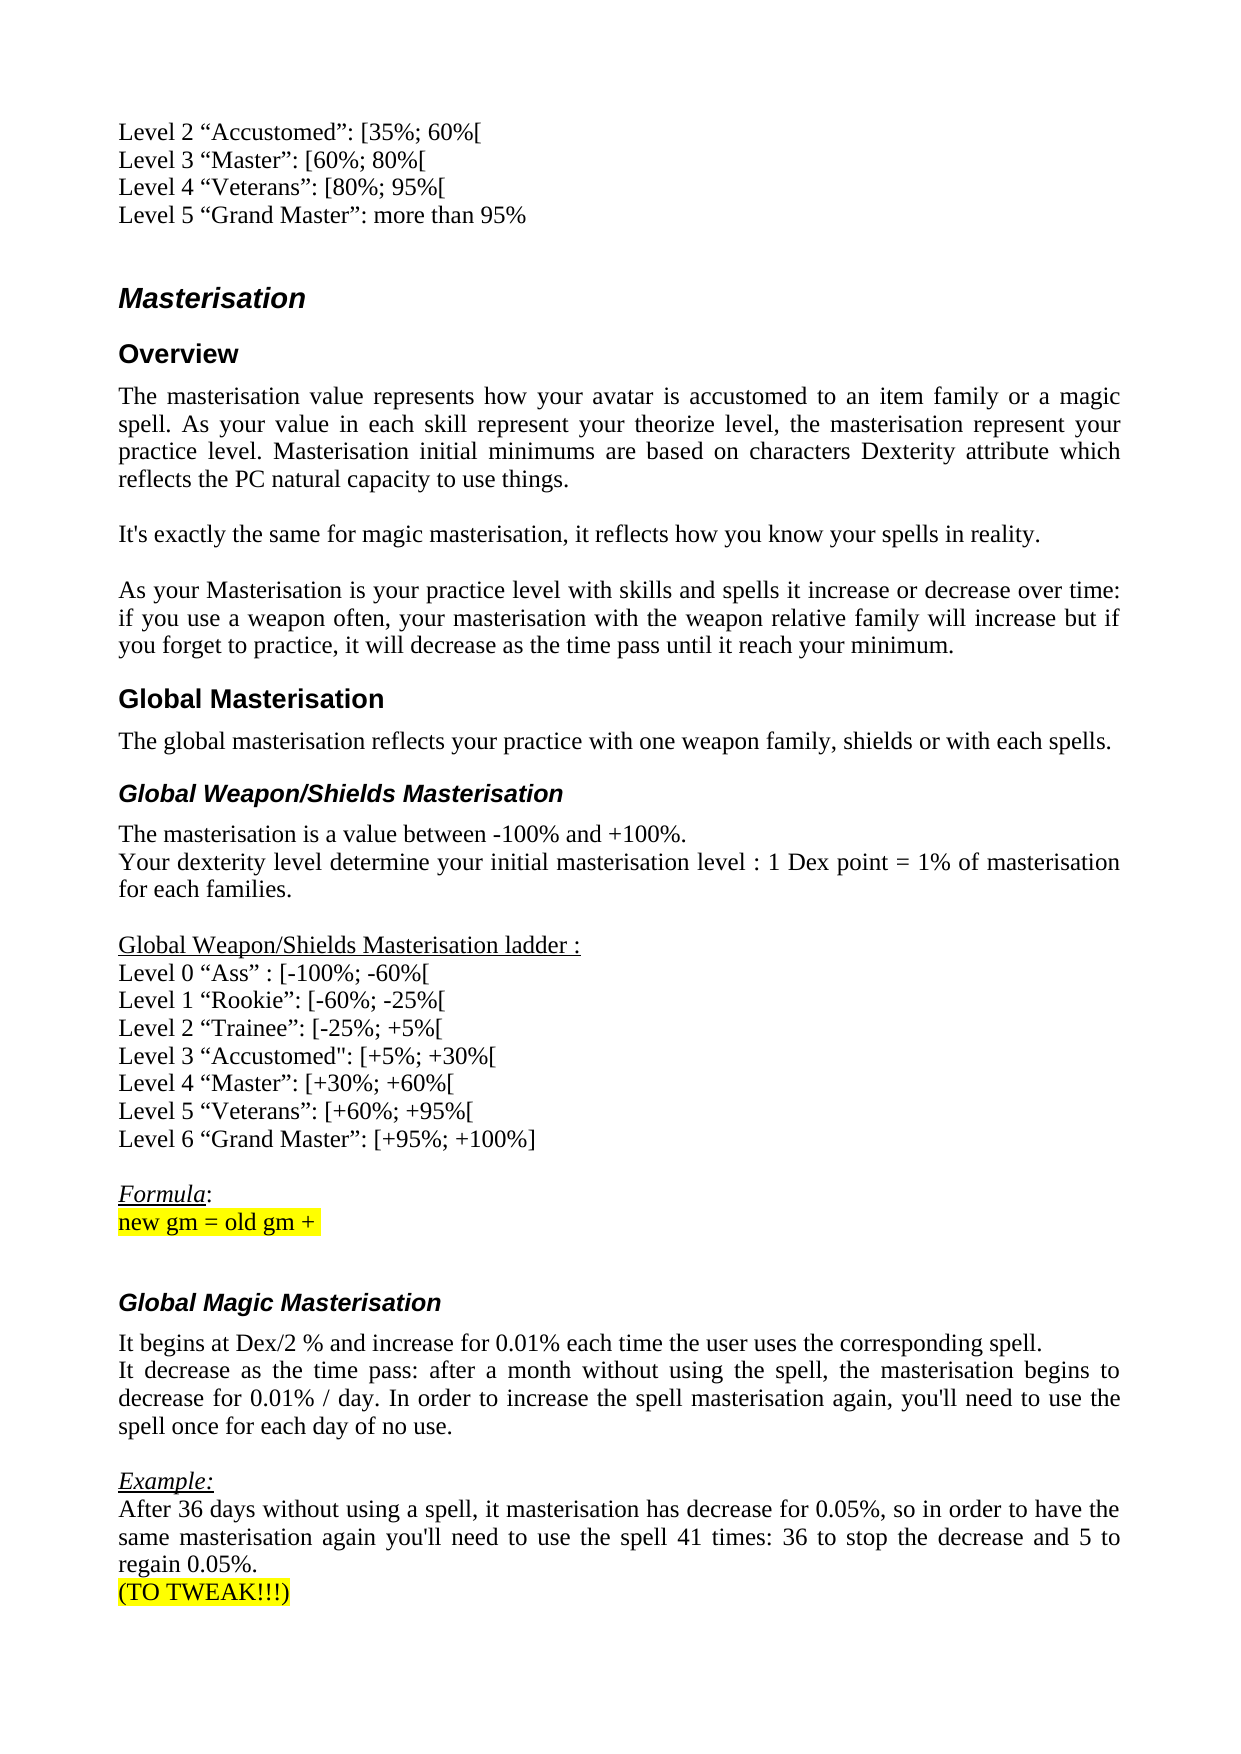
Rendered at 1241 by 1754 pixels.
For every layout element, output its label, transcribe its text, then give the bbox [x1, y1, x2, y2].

text The global masterisation reflects your practice with one weapon family, shields or with each spells. [118, 727, 1122, 755]
text Level 5 “Veterans”: [+60%; +95%[ [118, 1097, 1122, 1125]
text The masterisation value represents how your avatar is accustomed to an item family or a magic spell. As your value in each skill represent your theorize level, the masterisation represent your practice level. Masterisation initial minimums are based on characters Dexterity attribute which reflects the PC natural capacity to use things. [118, 382, 1122, 493]
text After 36 days without using a spell, it masterisation has decrease for 0.05%, so in order to have the same masterisation again you'll need to use the spell 41 times: 36 to stop the decrease and 5 to regain 0.05%. [118, 1495, 1122, 1578]
subtitle Masterisation [118, 282, 1122, 314]
text Level 4 “Master”: [+30%; +60%[ [118, 1069, 1122, 1097]
subtitle Overview [118, 339, 1122, 369]
text Level 3 “Master”: [60%; 80%[ [118, 146, 1122, 173]
text (TO TWEAK!!!) [118, 1578, 1122, 1606]
text new gm = old gm + [118, 1208, 1122, 1236]
text The masterisation is a value between -100% and +100%. [118, 820, 1122, 848]
text Formula: [118, 1180, 1122, 1208]
text As your Masterisation is your practice level with skills and spells it increase or decrease over time: if you use a weapon often, your masterisation with the weapon relative family will increase but if you forget to practice, it will decrease as the time pass until it reach your minimum. [118, 576, 1122, 659]
text Level 5 “Grand Master”: more than 95% [118, 201, 1122, 229]
text Level 6 “Grand Master”: [+95%; +100%] [118, 1125, 1122, 1153]
subtitle Global Weapon/Shields Masterisation [118, 780, 1122, 808]
text Level 4 “Veterans”: [80%; 95%[ [118, 173, 1122, 201]
text Level 2 “Accustomed”: [35%; 60%[ [118, 118, 1122, 146]
text Global Weapon/Shields Masterisation ladder : [118, 931, 1122, 959]
text Level 1 “Rookie”: [-60%; -25%[ [118, 986, 1122, 1014]
text Level 3 “Accustomed": [+5%; +30%[ [118, 1042, 1122, 1069]
text Level 0 “Ass” : [-100%; -60%[ [118, 959, 1122, 986]
subtitle Global Magic Masterisation [118, 1288, 1122, 1316]
text Level 2 “Trainee”: [-25%; +5%[ [118, 1014, 1122, 1042]
text It decrease as the time pass: after a month without using the spell, the masterisation begins to decrease for 0.01% / day. In order to increase the spell masterisation again, you'll need to use the spell once for each day of no use. [118, 1357, 1122, 1440]
text Example: [118, 1467, 1122, 1495]
subtitle Global Masterisation [118, 684, 1122, 714]
text It's exactly the same for magic masterisation, it reflects how you know your spells in reality. [118, 521, 1122, 548]
text It begins at Dex/2 % and increase for 0.01% each time the user uses the corresponding spell. [118, 1329, 1122, 1357]
text Your dexterity level determine your initial masterisation level : 1 Dex point = 1% of masterisation for each families. [118, 848, 1122, 903]
